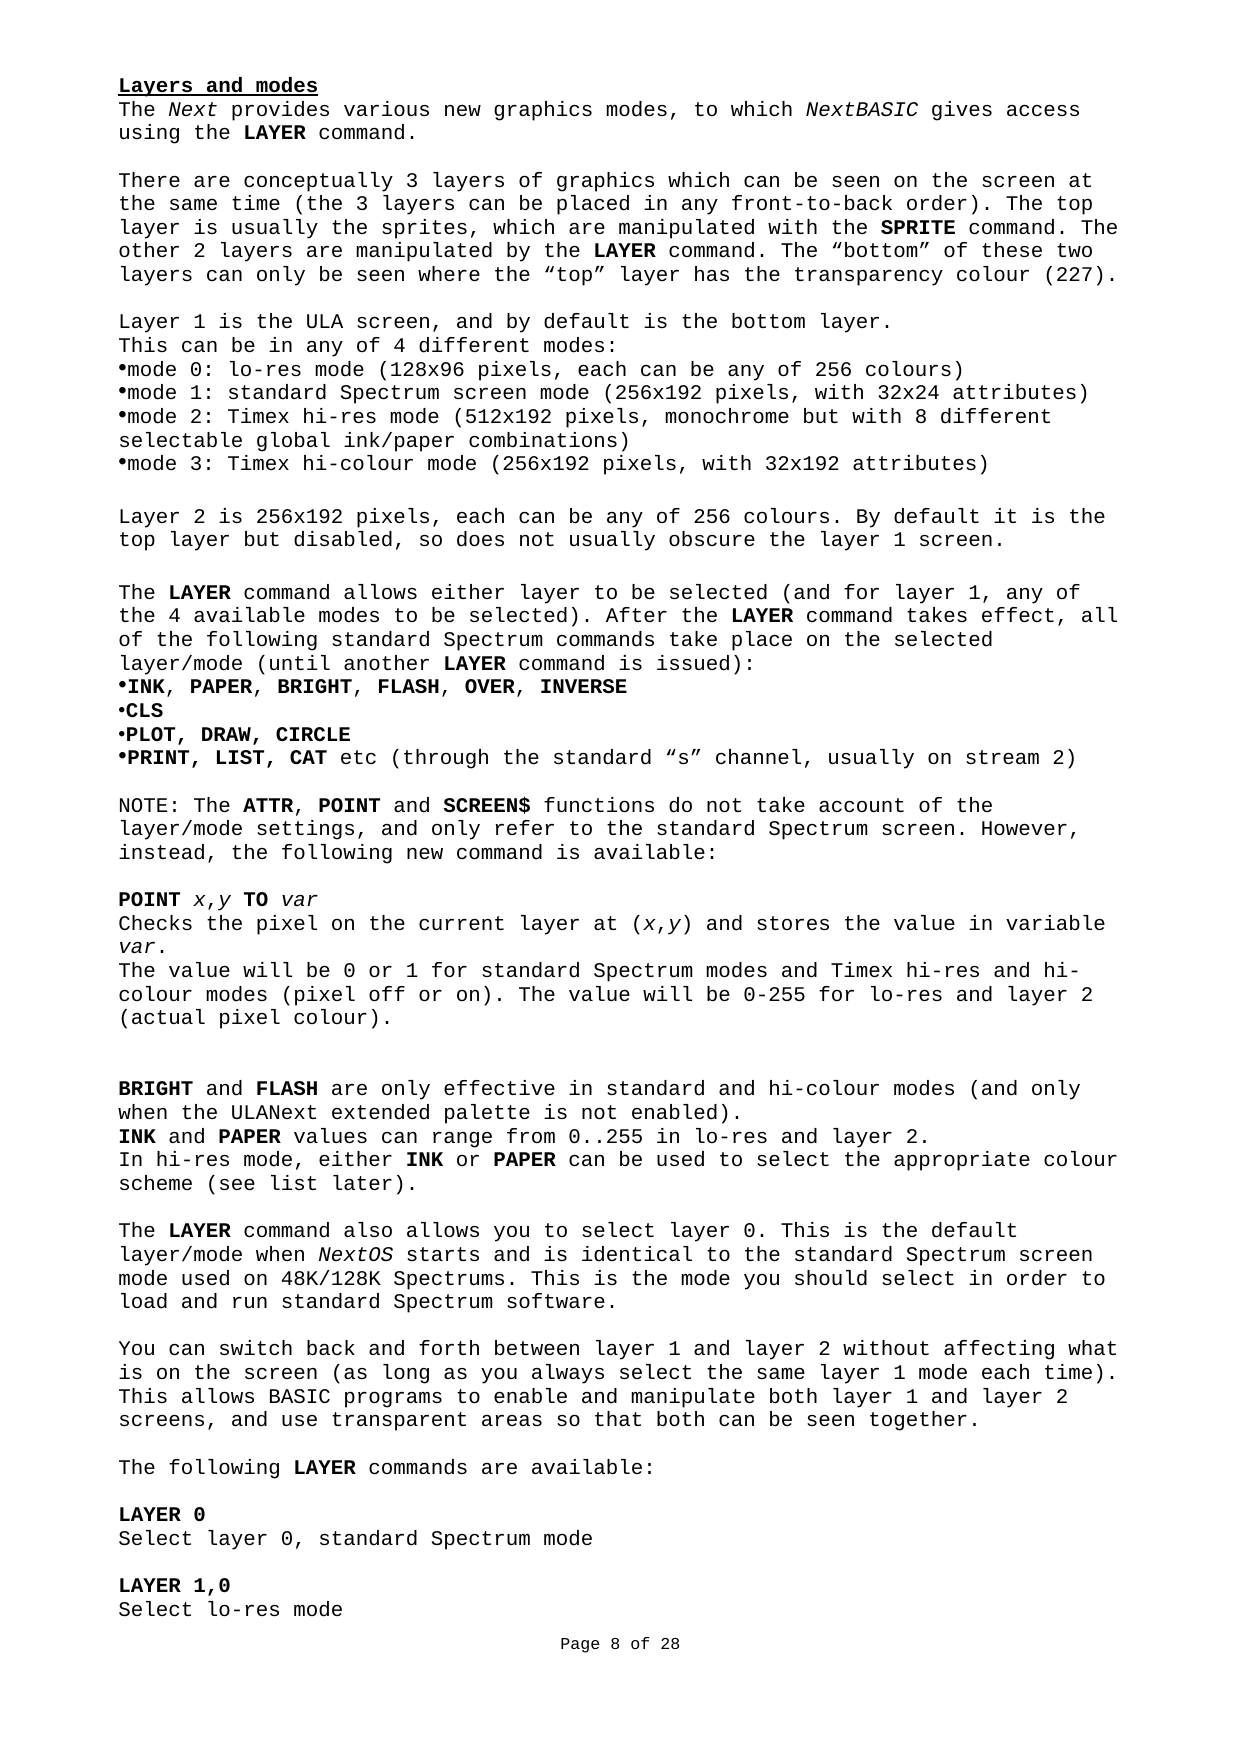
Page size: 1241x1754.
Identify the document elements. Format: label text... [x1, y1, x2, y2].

list PRINT, LIST, CAT etc (through the standard “s” channel, usually on stream 2) [118, 747, 1122, 771]
text Layers and modes [118, 75, 1122, 99]
list mode 0: lo-res mode (128x96 pixels, each can be any of 256 colours) [118, 359, 1122, 382]
list CLS [118, 700, 1122, 724]
list PLOT, DRAW, CIRCLE [118, 724, 1122, 747]
text Layer 2 is 256x192 pixels, each can be any of 256 colours. By default it is the top layer but disabled, so does not usually obscure the layer 1 screen. [118, 506, 1122, 553]
text LAYER 0 [118, 1504, 1122, 1528]
text LAYER 1,0 [118, 1575, 1122, 1598]
text NOTE: The ATTR, POINT and SCREEN$ functions do not take account of the layer/mode settings, and only refer to the standard Spectrum screen. However, instead, the following new command is available: [118, 794, 1122, 866]
text Layer 1 is the ULA screen, and by default is the bottom layer. [118, 311, 1122, 335]
text In hi-res mode, either INK or PAPER can be used to select the appropriate colour scheme (see list later). [118, 1149, 1122, 1197]
text The LAYER command allows either layer to be selected (and for layer 1, any of the 4 available modes to be selected). After the LAYER command takes effect, all of the following standard Spectrum commands take place on the selected layer/mode (until another LAYER command is issued): [118, 582, 1122, 676]
text There are conceptually 3 layers of graphics which can be seen on the screen at the same time (the 3 layers can be placed in any front-to-back order). The top layer is usually the sprites, which are manipulated with the SPRITE command. The other 2 layers are manipulated by the LAYER command. The “bottom” of these two layers can only be seen where the “top” layer has the transparency colour (227). [118, 169, 1122, 288]
list mode 1: standard Spectrum screen mode (256x192 pixels, with 32x24 attributes) [118, 382, 1122, 406]
text You can switch back and forth between layer 1 and layer 2 without affecting what is on the screen (as long as you always select the same layer 1 mode each time). This allows BASIC programs to enable and manipulate both layer 1 and layer 2 screens, and use transparent areas so that both can be seen together. [118, 1338, 1122, 1433]
text POINT x,y TO var [118, 889, 1122, 913]
text Select lo-res mode [118, 1598, 1122, 1622]
text The Next provides various new graphics modes, to which NextBASIC gives access using the LAYER command. [118, 99, 1122, 146]
text Checks the pixel on the current layer at (x,y) and stores the value in variable var. [118, 913, 1122, 960]
text INK and PAPER values can range from 0..255 in lo-res and layer 2. [118, 1126, 1122, 1149]
text The value will be 0 or 1 for standard Spectrum modes and Timex hi-res and hi-colour modes (pixel off or on). The value will be 0-255 for lo-res and layer 2 (actual pixel colour). [118, 960, 1122, 1031]
list mode 2: Timex hi-res mode (512x192 pixels, monochrome but with 8 different selectable global ink/paper combinations) [118, 406, 1122, 453]
text The following LAYER commands are available: [118, 1457, 1122, 1480]
list mode 3: Timex hi-colour mode (256x192 pixels, with 32x192 attributes) [118, 453, 1122, 477]
text This can be in any of 4 different modes: [118, 335, 1122, 359]
text BRIGHT and FLASH are only effective in standard and hi-colour modes (and only when the ULANext extended palette is not enabled). [118, 1078, 1122, 1126]
text Select layer 0, standard Spectrum mode [118, 1528, 1122, 1551]
text The LAYER command also allows you to select layer 0. This is the default layer/mode when NextOS starts and is identical to the standard Spectrum screen mode used on 48K/128K Spectrums. This is the mode you should select in order to load and run standard Spectrum software. [118, 1220, 1122, 1315]
list INK, PAPER, BRIGHT, FLASH, OVER, INVERSE [118, 676, 1122, 700]
